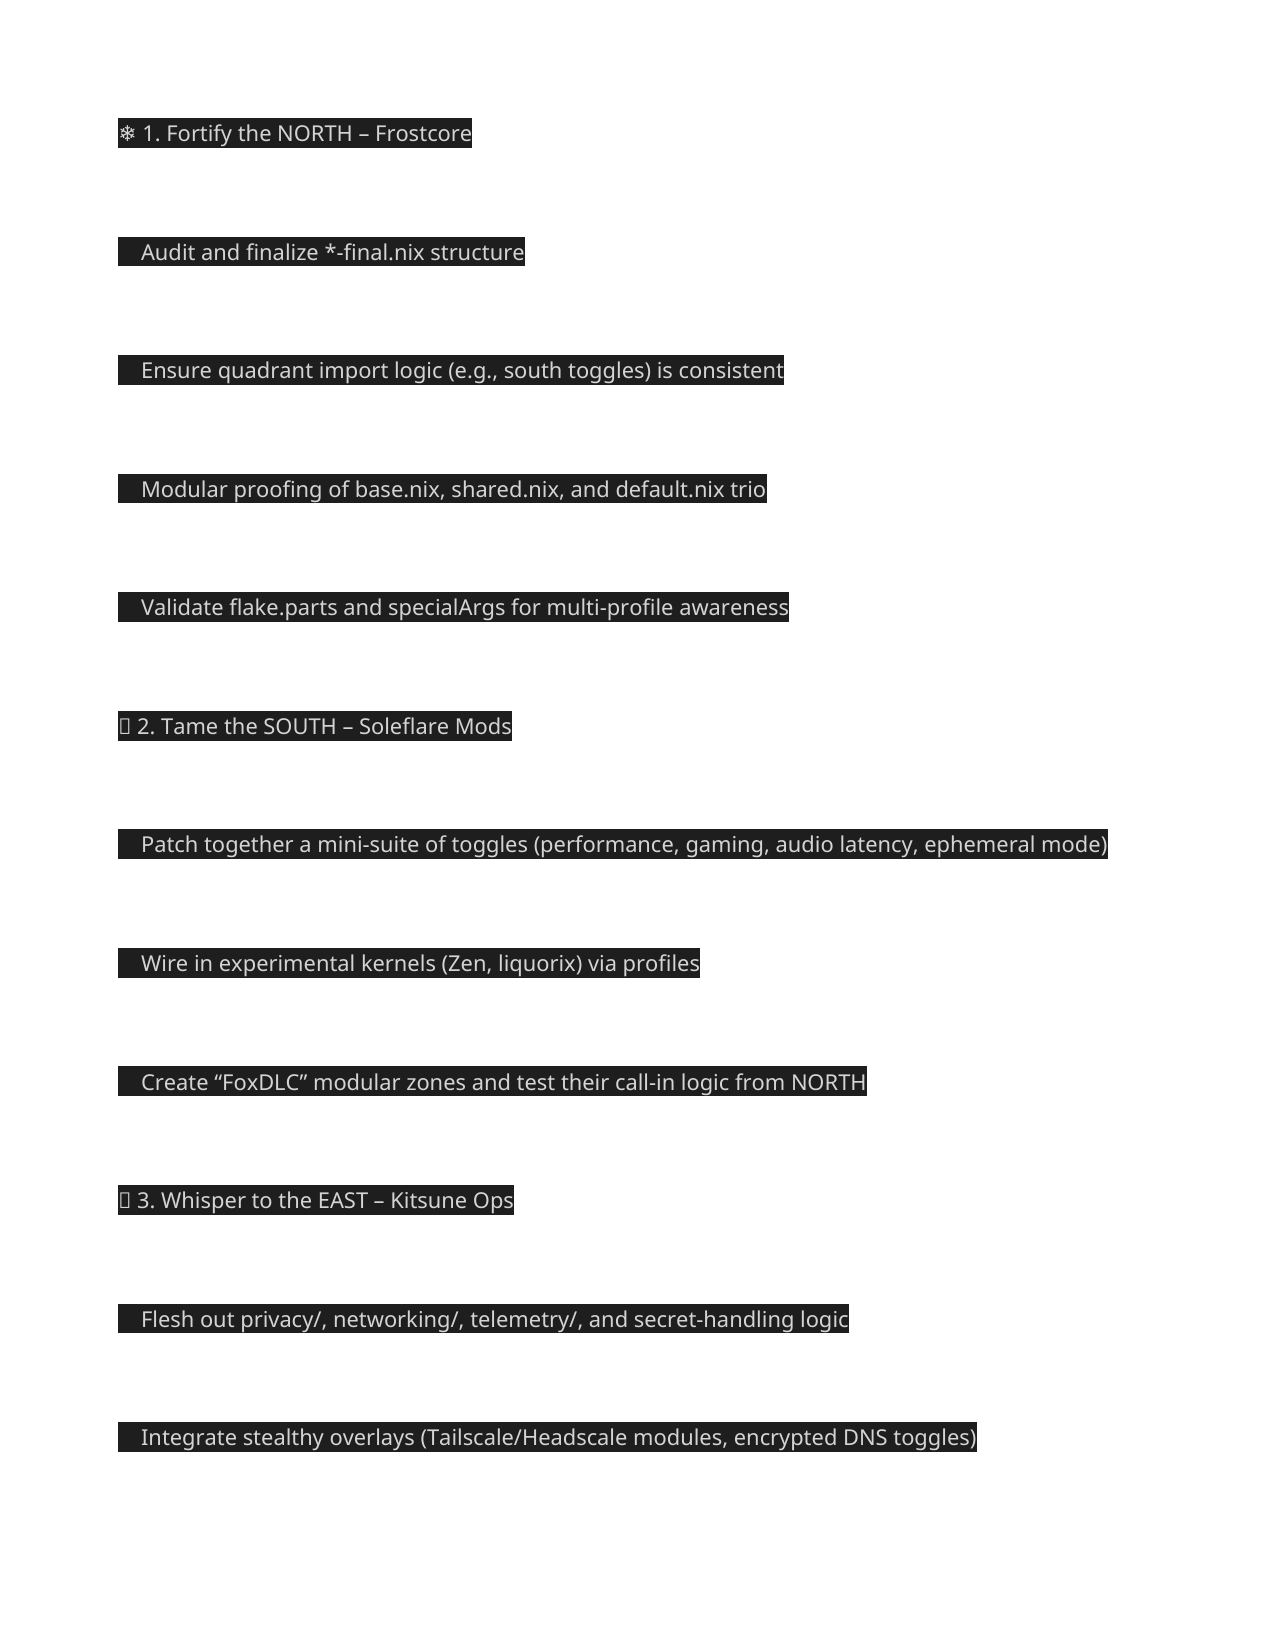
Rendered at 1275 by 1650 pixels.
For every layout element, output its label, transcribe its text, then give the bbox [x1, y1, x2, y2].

text Modular proofing of base.nix, shared.nix, and default.nix trio [118, 474, 1157, 503]
text Wire in experimental kernels (Zen, liquorix) via profiles [118, 948, 1157, 978]
text 🌅 3. Whisper to the EAST – Kitsune Ops [118, 1185, 1157, 1215]
text Flesh out privacy/, networking/, telemetry/, and secret-handling logic [118, 1303, 1157, 1333]
text Patch together a mini-suite of toggles (performance, gaming, audio latency, ephemeral mode) [118, 829, 1157, 859]
text 🔥 2. Tame the SOUTH – Soleflare Mods [118, 711, 1157, 741]
text Create “FoxDLC” modular zones and test their call-in logic from NORTH [118, 1066, 1157, 1096]
text Audit and finalize *-final.nix structure [118, 237, 1157, 266]
text Validate flake.parts and specialArgs for multi-profile awareness [118, 592, 1157, 622]
text ❄️ 1. Fortify the NORTH – Frostcore [118, 118, 1157, 148]
text Integrate stealthy overlays (Tailscale/Headscale modules, encrypted DNS toggles) [118, 1422, 1157, 1452]
text Ensure quadrant import logic (e.g., south toggles) is consistent [118, 355, 1157, 385]
